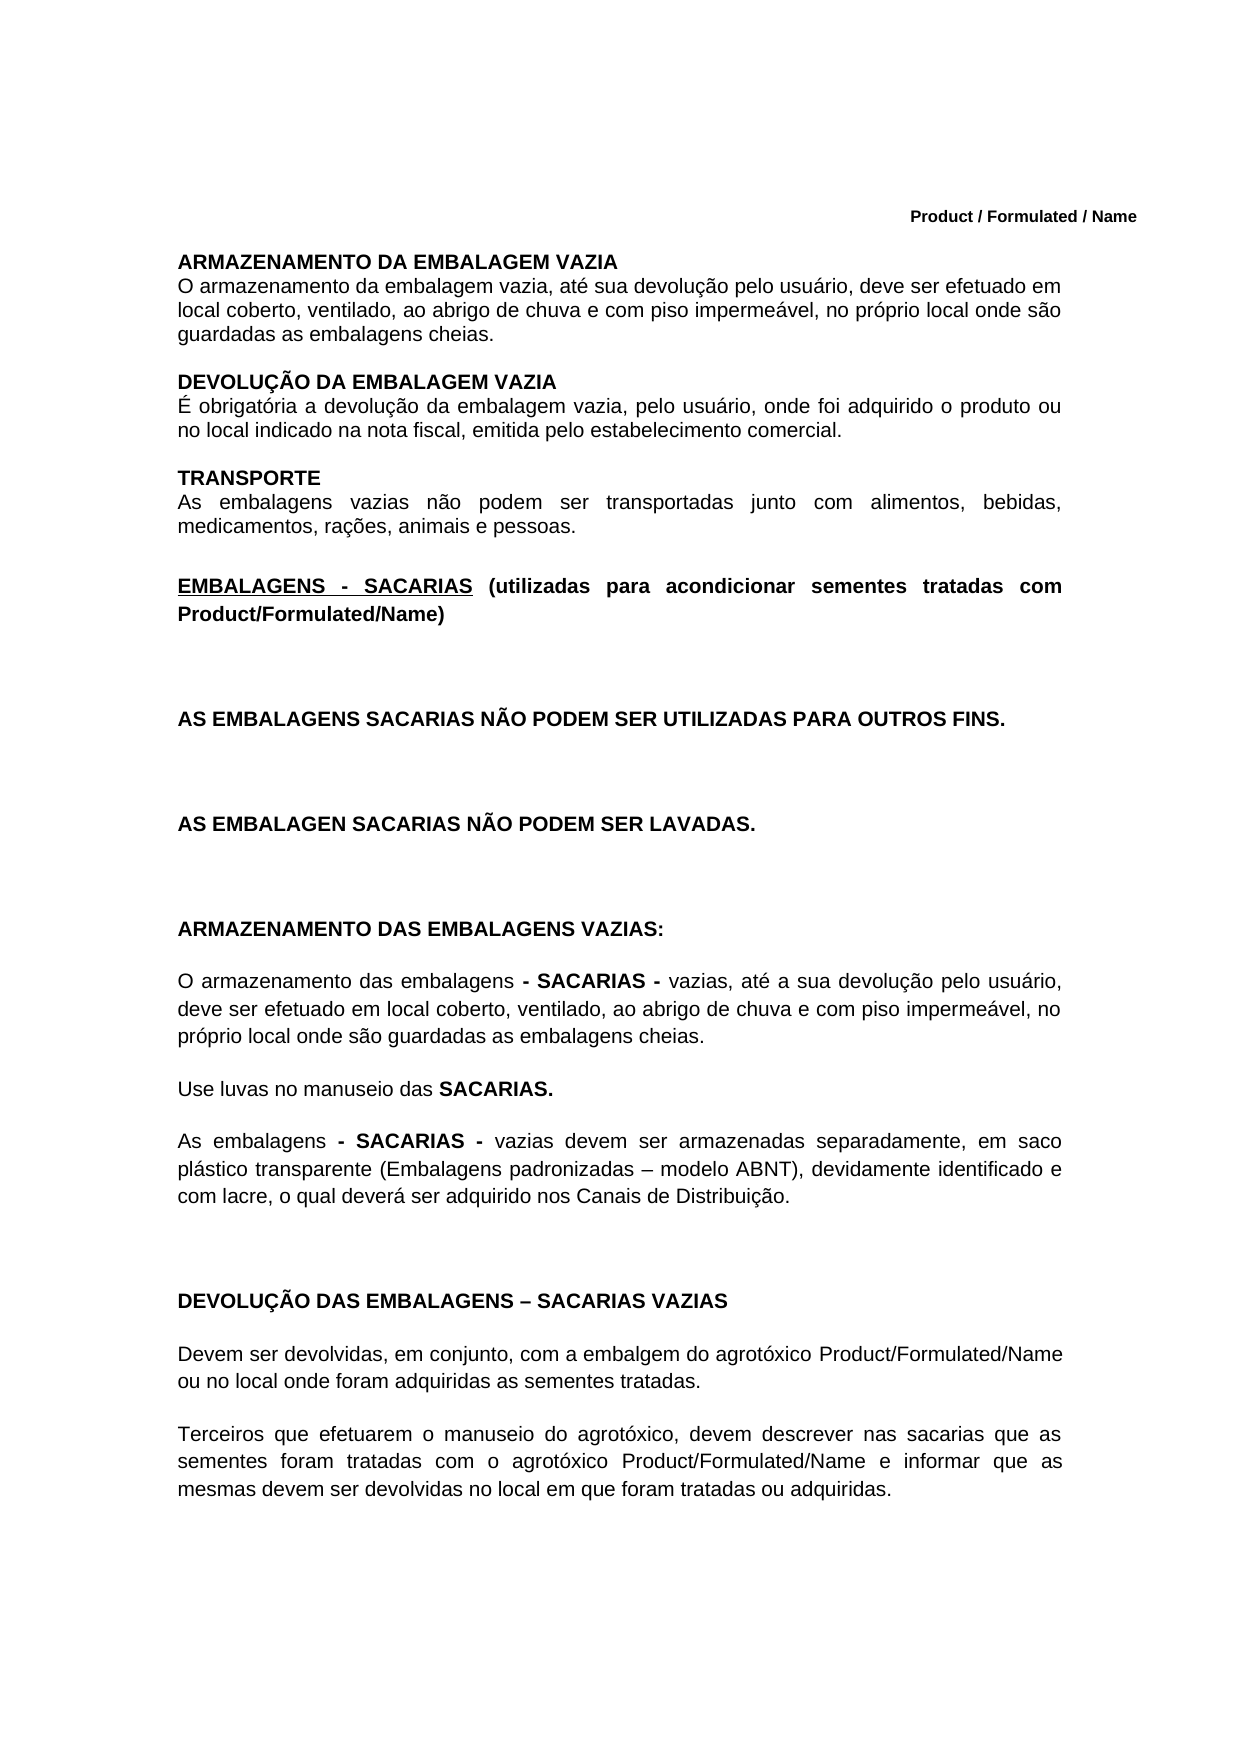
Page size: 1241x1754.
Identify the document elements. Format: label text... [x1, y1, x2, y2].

text Devem ser devolvidas, em conjunto, com a embalgem do agrotóxico Product/Formulated/Name ou no local onde foram adquiridas as sementes tratadas. [177, 1342, 1063, 1393]
text EMBALAGENS - SACARIAS (utilizadas para acondicionar sementes tratadas com Product/Formulated/Name) [177, 574, 1063, 626]
text As embalagens - SACARIAS - vazias devem ser armazenadas separadamente, em saco plástico transparente (Embalagens padronizadas – modelo ABNT), devidamente identificado e com lacre, o qual deverá ser adquirido nos Canais de Distribuição. [177, 1129, 1063, 1208]
text AS EMBALAGEN SACARIAS NÃO PODEM SER LAVADAS. [177, 812, 1063, 836]
text É obrigatória a devolução da embalagem vazia, pelo usuário, onde foi adquirido o produto ou no local indicado na nota fiscal, emitida pelo estabelecimento comercial. [177, 394, 1063, 442]
text AS EMBALAGENS SACARIAS NÃO PODEM SER UTILIZADAS PARA OUTROS FINS. [177, 707, 1063, 731]
text ARMAZENAMENTO DA EMBALAGEM VAZIA [177, 250, 1063, 274]
text TRANSPORTE [177, 466, 1063, 490]
text DEVOLUÇÃO DAS EMBALAGENS – SACARIAS VAZIAS [177, 1289, 1063, 1313]
text O armazenamento da embalagem vazia, até sua devolução pelo usuário, deve ser efetuado em local coberto, ventilado, ao abrigo de chuva e com piso impermeável, no próprio local onde são guardadas as embalagens cheias. [177, 274, 1063, 346]
text Use luvas no manuseio das SACARIAS. [177, 1077, 1063, 1101]
text O armazenamento das embalagens - SACARIAS - vazias, até a sua devolução pelo usuário, deve ser efetuado em local coberto, ventilado, ao abrigo de chuva e com piso impermeável, no próprio local onde são guardadas as embalagens cheias. [177, 969, 1063, 1048]
text Terceiros que efetuarem o manuseio do agrotóxico, devem descrever nas sacarias que as sementes foram tratadas com o agrotóxico Product/Formulated/Name e informar que as mesmas devem ser devolvidas no local em que foram tratadas ou adquiridas. [177, 1422, 1063, 1501]
text DEVOLUÇÃO DA EMBALAGEM VAZIA [177, 370, 1063, 394]
text ARMAZENAMENTO DAS EMBALAGENS VAZIAS: [177, 917, 1063, 941]
text As embalagens vazias não podem ser transportadas junto com alimentos, bebidas, medicamentos, rações, animais e pessoas. [177, 490, 1063, 538]
